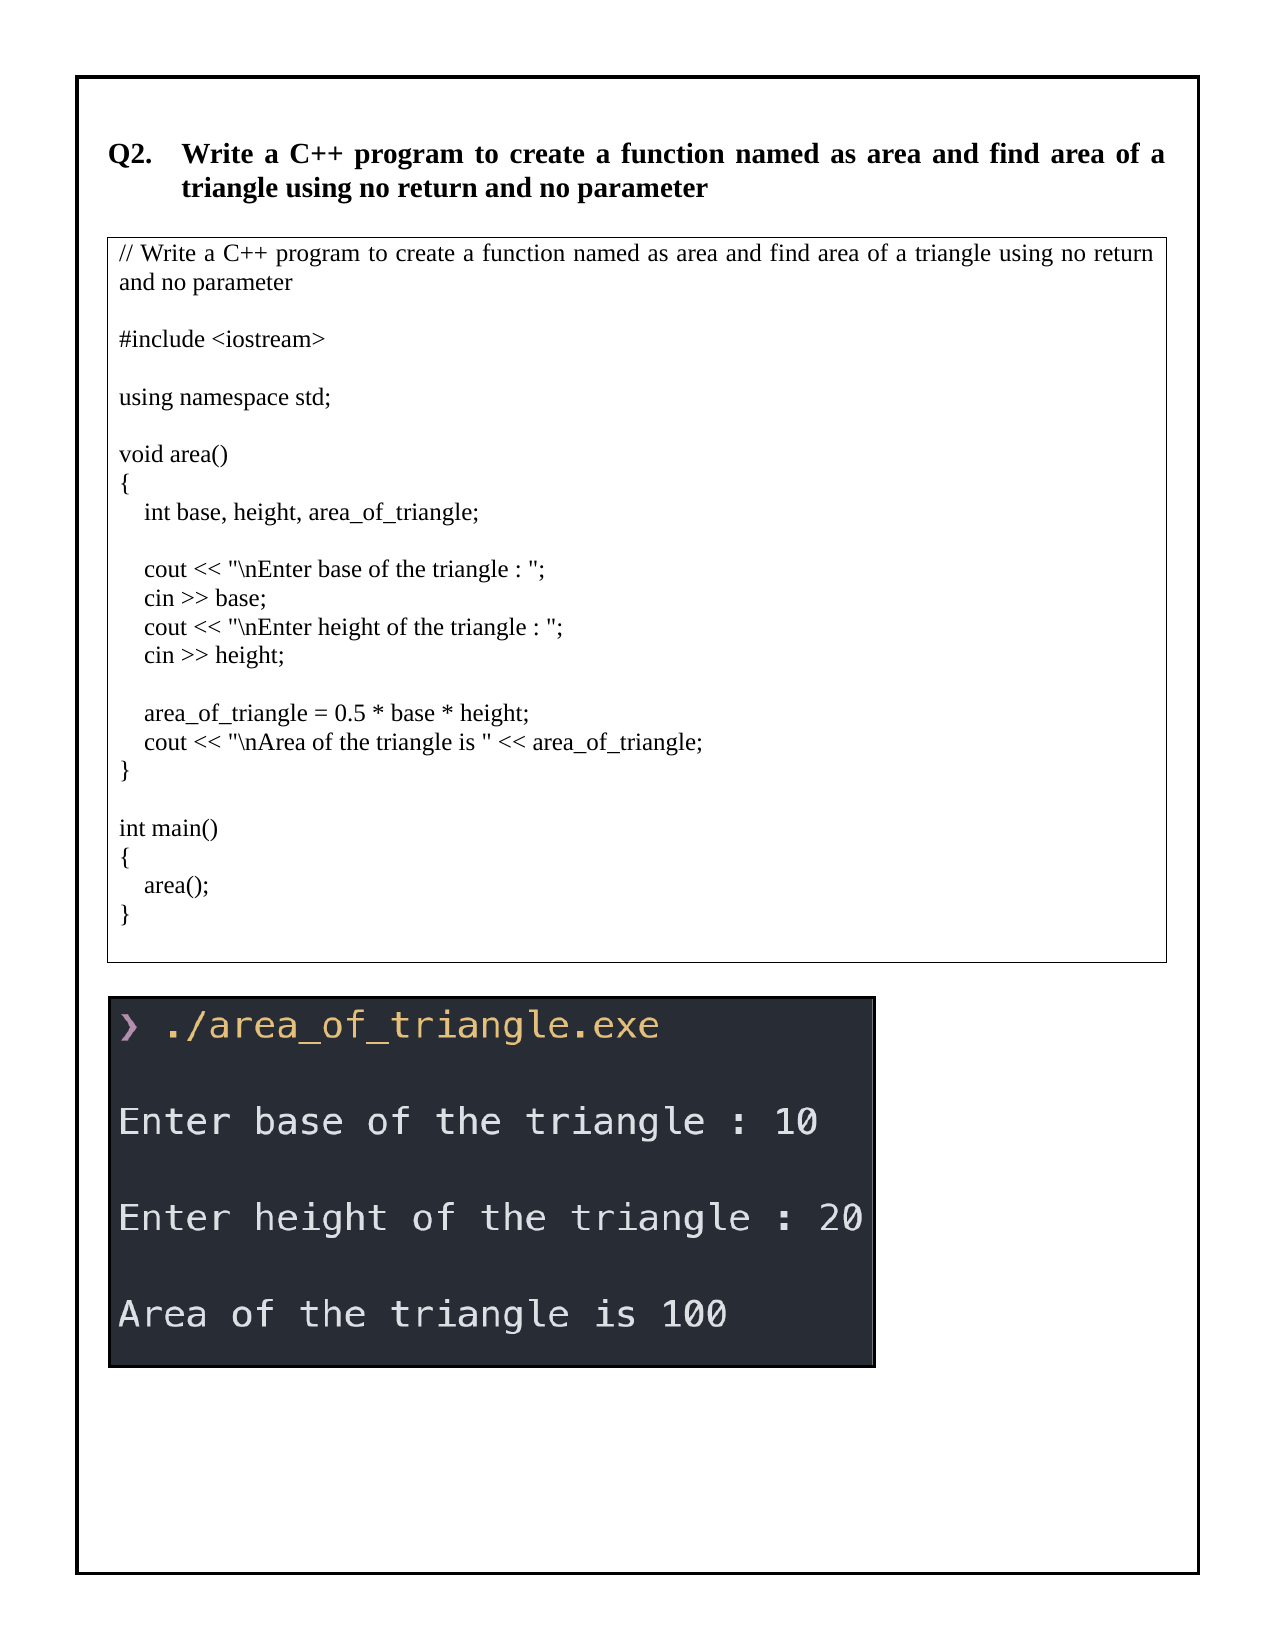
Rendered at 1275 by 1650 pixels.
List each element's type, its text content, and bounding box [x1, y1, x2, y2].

text Q2. Write a C++ program to create a function named as area and find area of a triangle using no return and no parameter [108, 136, 1167, 203]
table_header // Write a C++ program to create a function named as area and find area of a triangle using no return and no parameter #include <iostream> using namespace std; void area() { int base, height, area_of_triangle; cout << "\nEnter base of the triangle : "; cin >> base; cout << "\nEnter height of the triangle : "; cin >> height; area_of_triangle = 0.5 * base * height; cout << "\nArea of the triangle is " << area_of_triangle; } int main() { area(); } [108, 238, 1166, 962]
